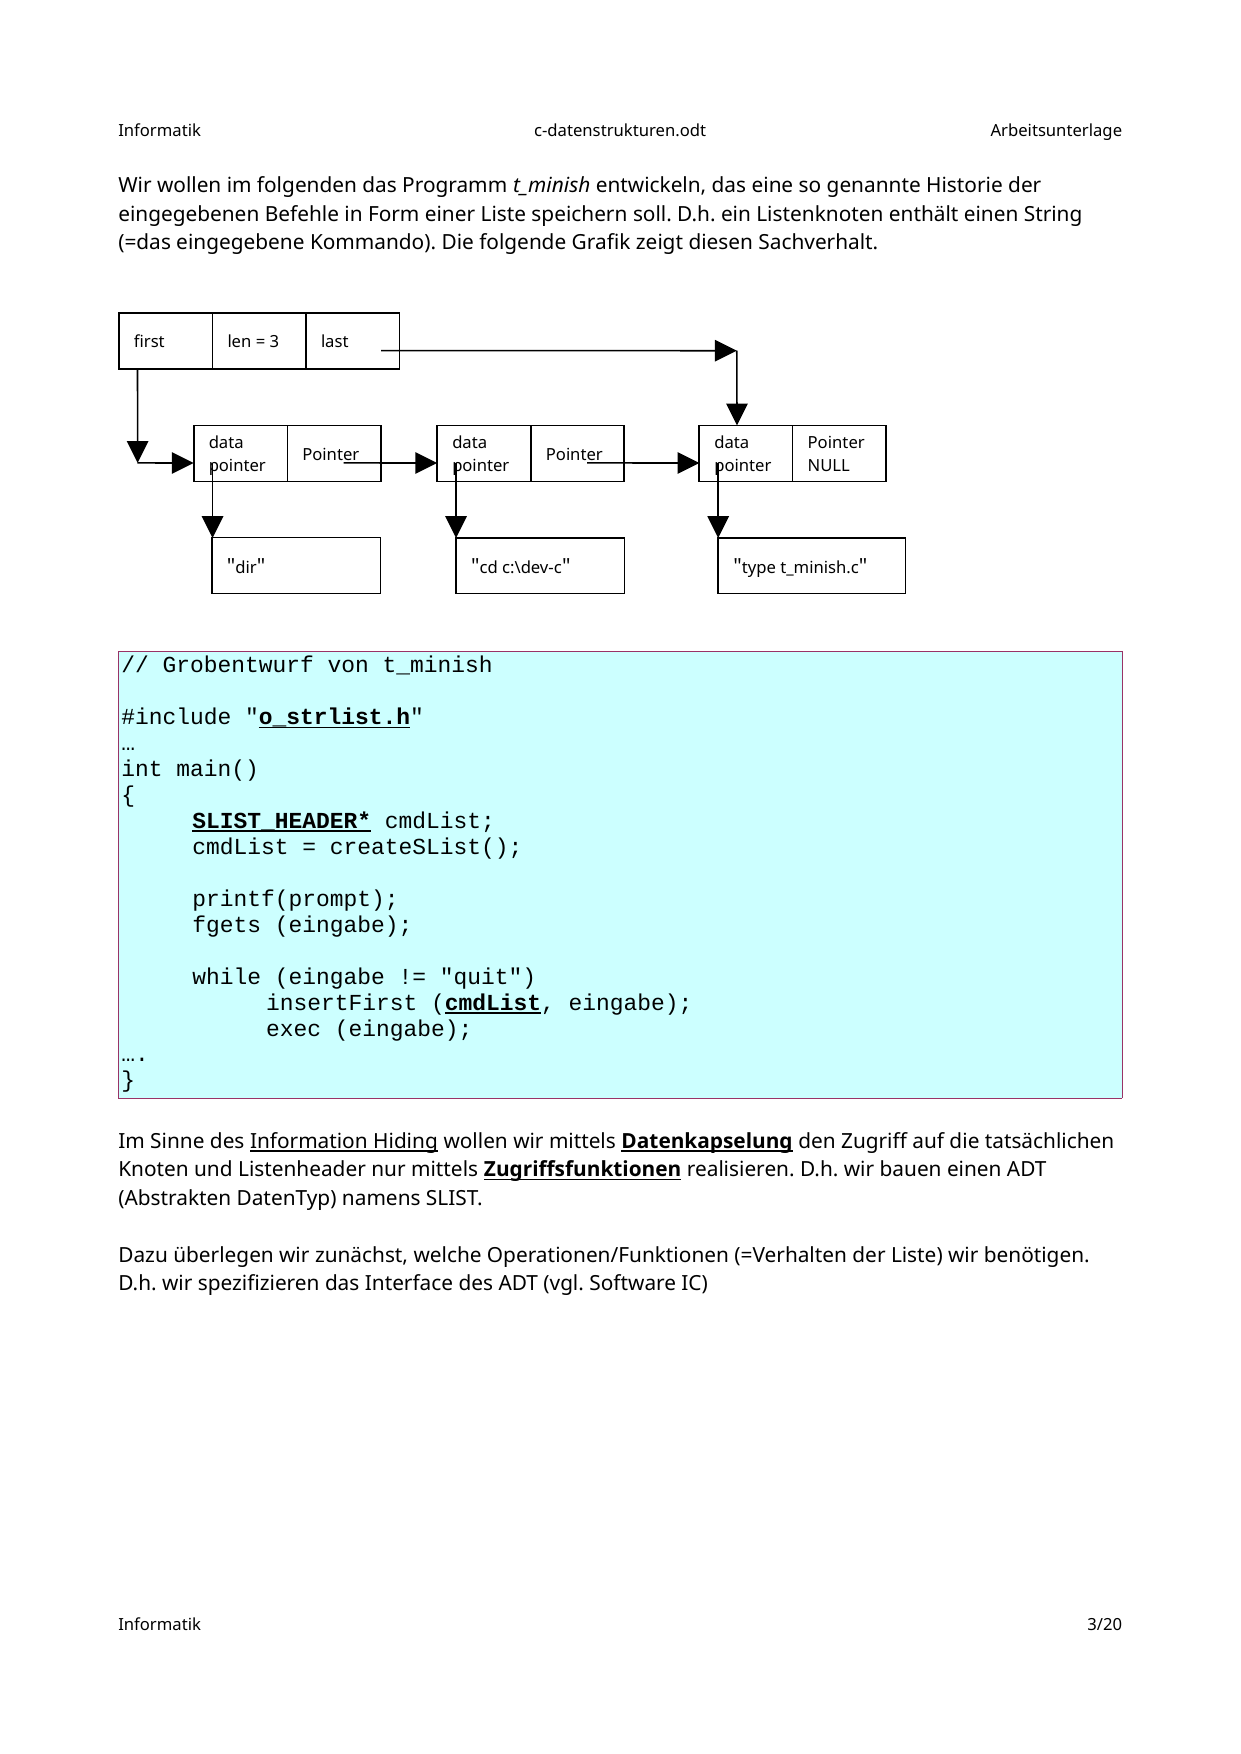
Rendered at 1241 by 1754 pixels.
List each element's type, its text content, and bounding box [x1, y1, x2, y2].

text { [119, 780, 1122, 806]
text printf(prompt); [119, 884, 1122, 910]
text SLIST_HEADER* cmdList; [119, 806, 1122, 832]
text Dazu überlegen wir zunächst, welche Operationen/Funktionen (=Verhalten der Liste) wir benötigen. D.h. wir spezifizieren das Interface des ADT (vgl. Software IC) [118, 1240, 1122, 1297]
text Im Sinne des Information Hiding wollen wir mittels Datenkapselung den Zugriff auf die tatsächlichen Knoten und Listenheader nur mittels Zugriffsfunktionen realisieren. D.h. wir bauen einen ADT (Abstrakten DatenTyp) namens SLIST. [118, 1126, 1122, 1211]
text Wir wollen im folgenden das Programm t_minish entwickeln, das eine so genannte Historie der eingegebenen Befehle in Form einer Liste speichern soll. D.h. ein Listenknoten enthält einen String (=das eingegebene Kommando). Die folgende Grafik zeigt diesen Sachverhalt. [118, 170, 1122, 256]
text insertFirst (cmdList, eingabe); [119, 988, 1122, 1014]
text while (eingabe != "quit") [119, 962, 1122, 988]
text fgets (eingabe); [119, 910, 1122, 936]
text exec (eingabe); [119, 1014, 1122, 1040]
text } [119, 1066, 1122, 1098]
text cmdList = createSList(); [119, 832, 1122, 858]
text …. [119, 1040, 1122, 1066]
text int main() [119, 754, 1122, 780]
text #include "o_strlist.h" [119, 703, 1122, 728]
text // Grobentwurf von t_minish [119, 652, 1122, 677]
text … [119, 728, 1122, 754]
